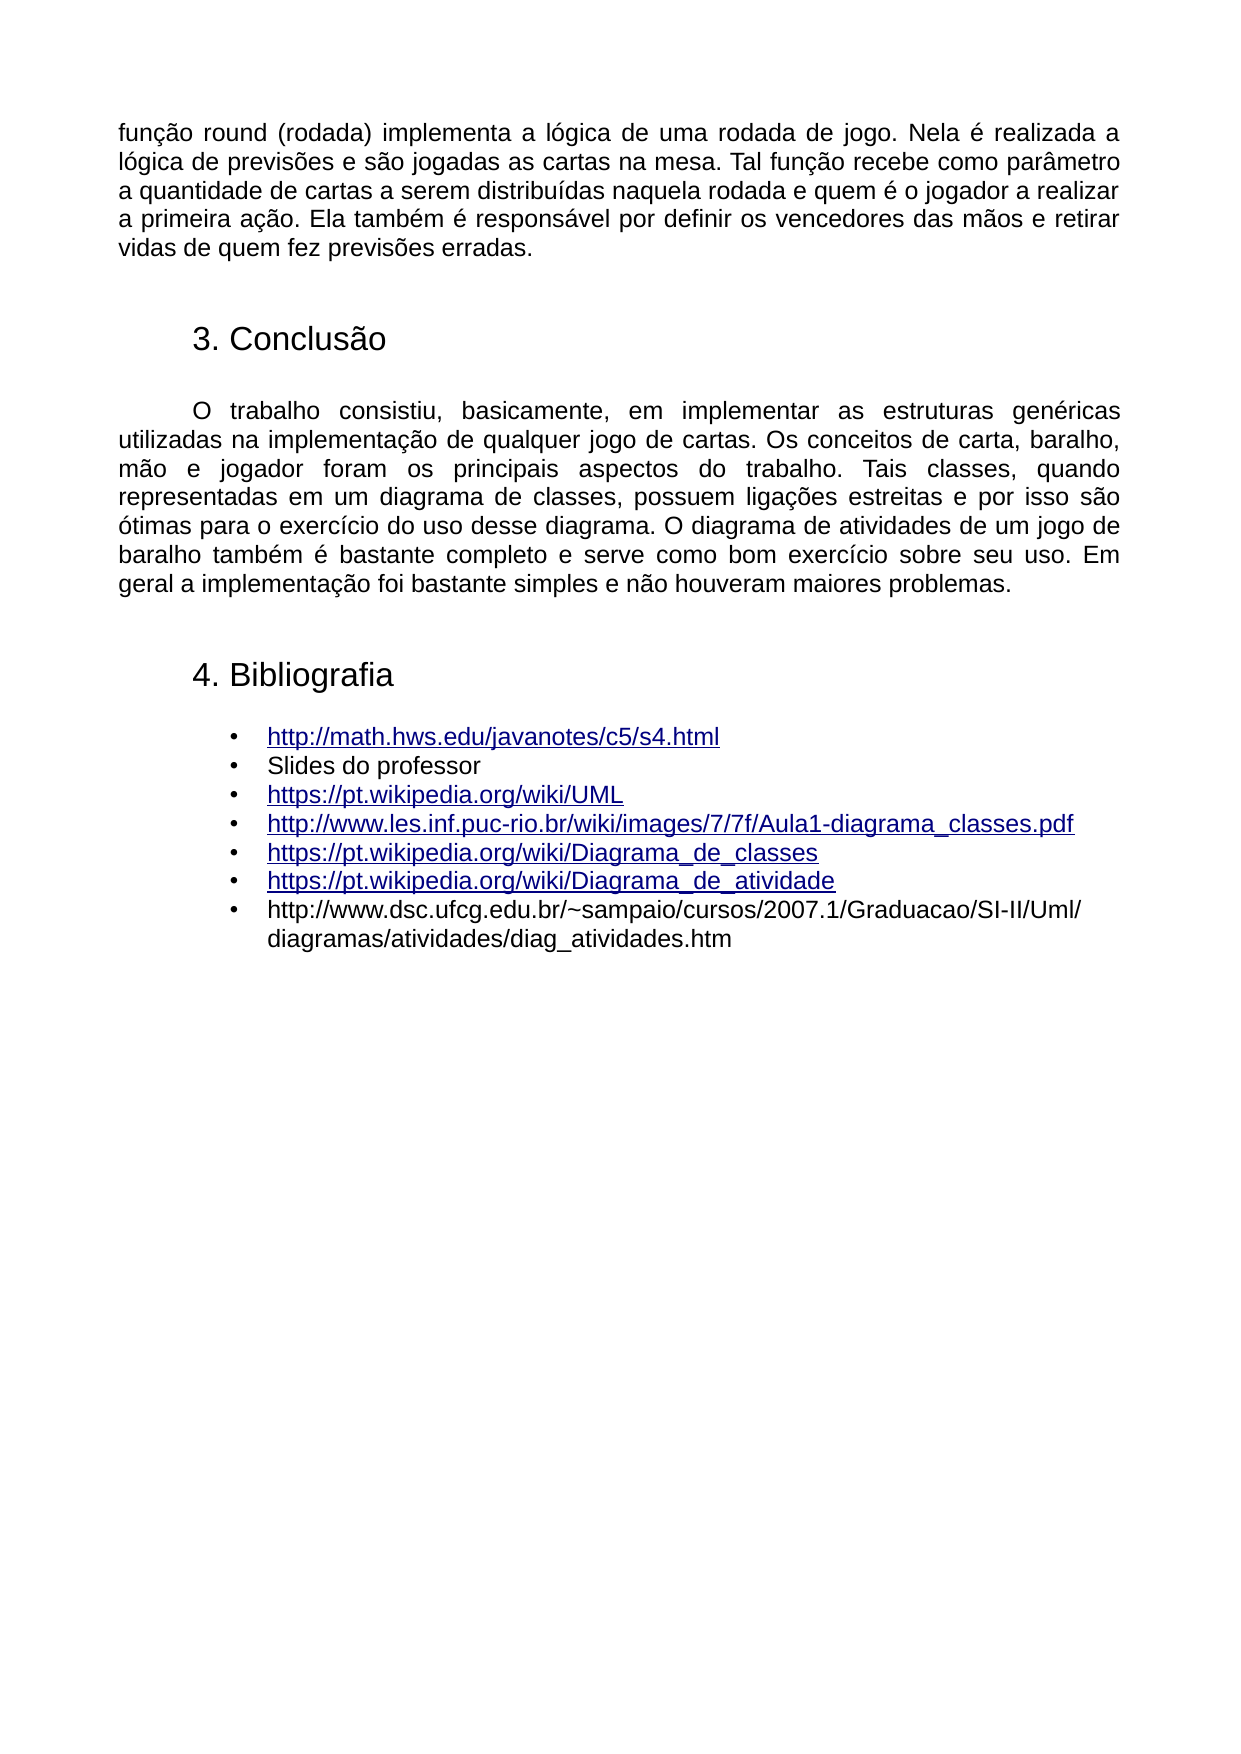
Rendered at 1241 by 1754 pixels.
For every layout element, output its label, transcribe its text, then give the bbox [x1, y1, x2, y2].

list http://www.les.inf.puc-rio.br/wiki/images/7/7f/Aula1-diagrama_classes.pdf [229, 809, 1122, 837]
list http://www.dsc.ufcg.edu.br/~sampaio/cursos/2007.1/Graduacao/SI-II/Uml/diagramas/atividades/diag_atividades.htm [229, 895, 1122, 953]
text 3. Conclusão [118, 319, 1122, 358]
list http://math.hws.edu/javanotes/c5/s4.html [229, 722, 1122, 751]
list https://pt.wikipedia.org/wiki/Diagrama_de_atividade [229, 866, 1122, 895]
list https://pt.wikipedia.org/wiki/Diagrama_de_classes [229, 837, 1122, 866]
text O trabalho consistiu, basicamente, em implementar as estruturas genéricas utilizadas na implementação de qualquer jogo de cartas. Os conceitos de carta, baralho, mão e jogador foram os principais aspectos do trabalho. Tais classes, quando representadas em um diagrama de classes, possuem ligações estreitas e por isso são ótimas para o exercício do uso desse diagrama. O diagrama de atividades de um jogo de baralho também é bastante completo e serve como bom exercício sobre seu uso. Em geral a implementação foi bastante simples e não houveram maiores problemas. [118, 396, 1122, 597]
list Slides do professor [229, 751, 1122, 780]
text função round (rodada) implementa a lógica de uma rodada de jogo. Nela é realizada a lógica de previsões e são jogadas as cartas na mesa. Tal função recebe como parâmetro a quantidade de cartas a serem distribuídas naquela rodada e quem é o jogador a realizar a primeira ação. Ela também é responsável por definir os vencedores das mãos e retirar vidas de quem fez previsões erradas. [118, 118, 1122, 262]
list https://pt.wikipedia.org/wiki/UML [229, 780, 1122, 809]
text 4. Bibliografia [118, 655, 1122, 693]
